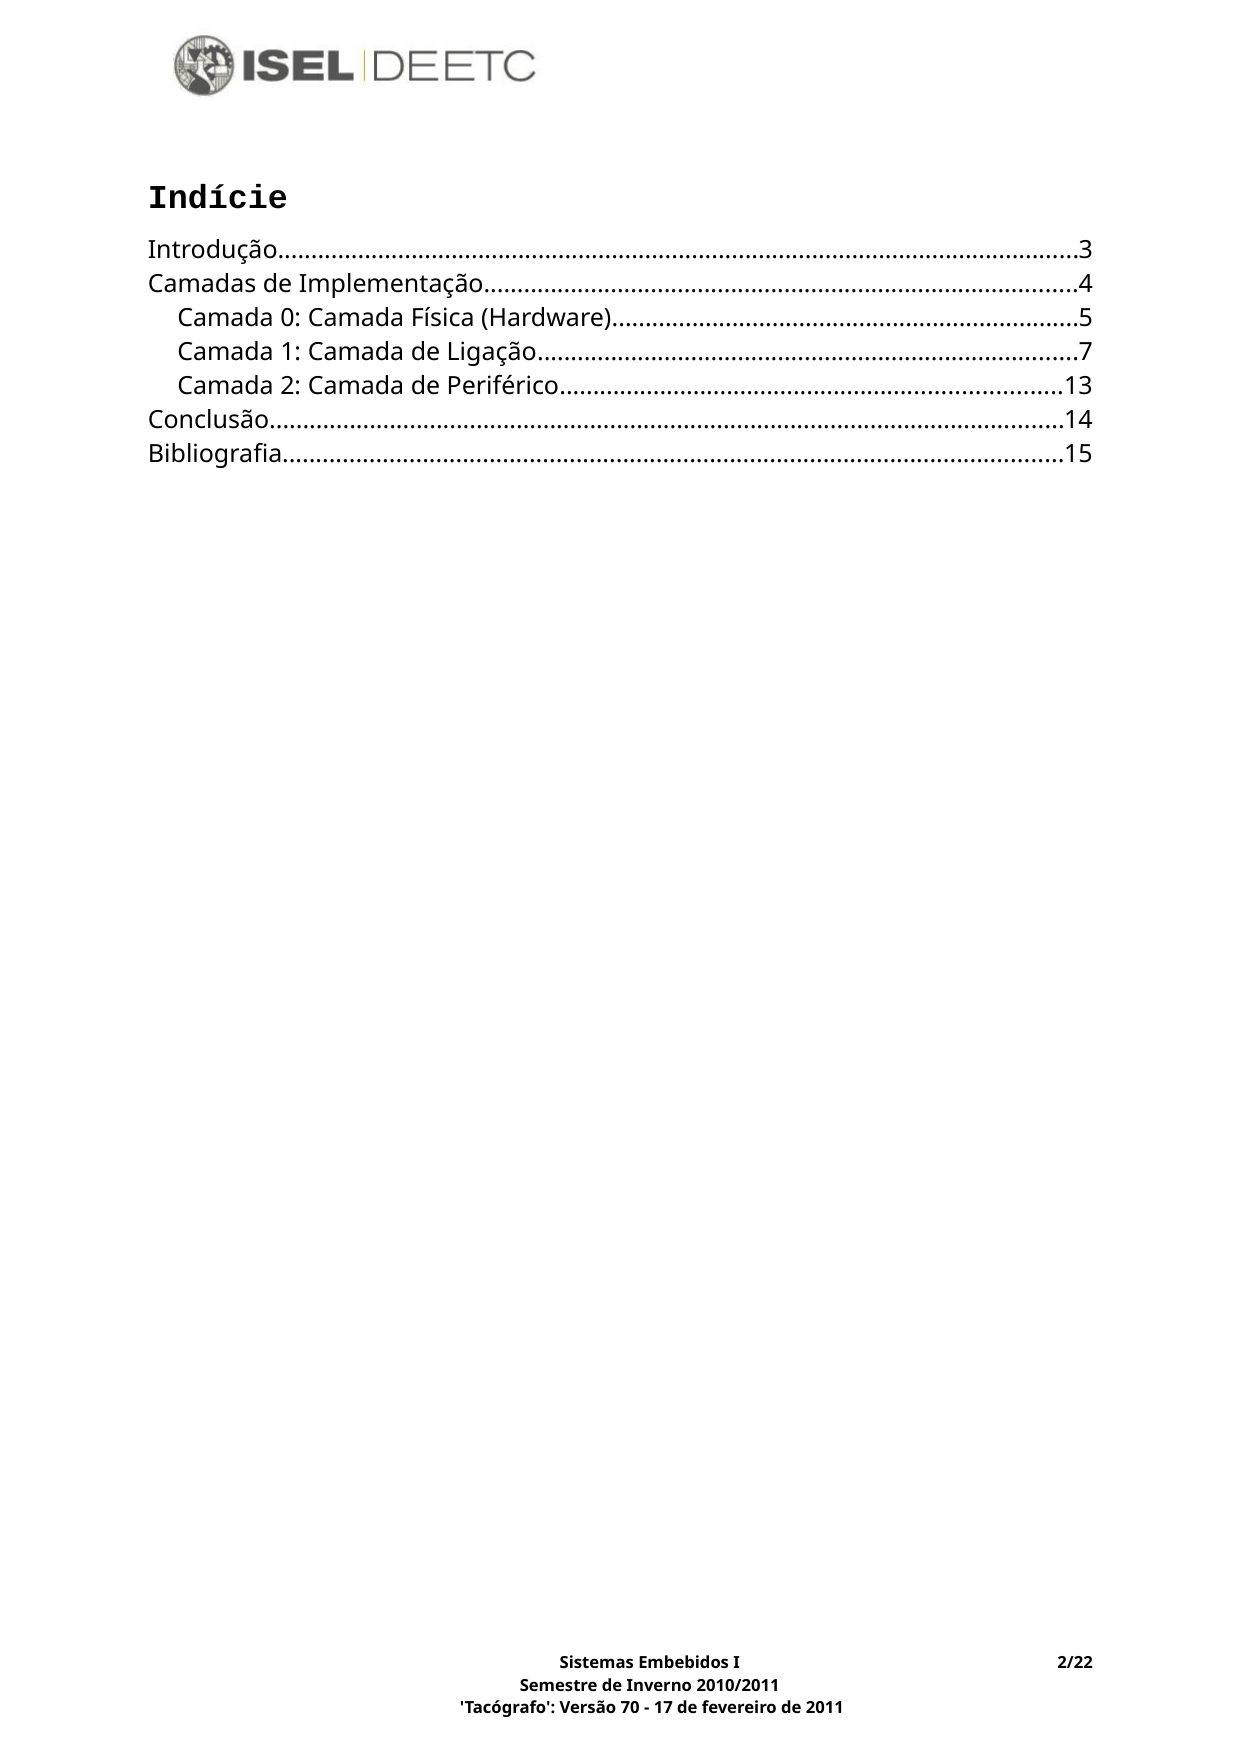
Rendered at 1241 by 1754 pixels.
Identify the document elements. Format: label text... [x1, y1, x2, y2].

text Camada 0: Camada Física (Hardware) 5 [177, 300, 1093, 334]
text Bibliografia 15 [148, 436, 1093, 470]
text Camadas de Implementação 4 [148, 266, 1093, 300]
text Camada 1: Camada de Ligação 7 [177, 334, 1093, 368]
text Conclusão 14 [148, 402, 1093, 436]
text Introdução 3 [148, 232, 1093, 266]
text Camada 2: Camada de Periférico 13 [177, 368, 1093, 402]
picture [164, 20, 566, 121]
subtitle Indície [148, 181, 1093, 219]
